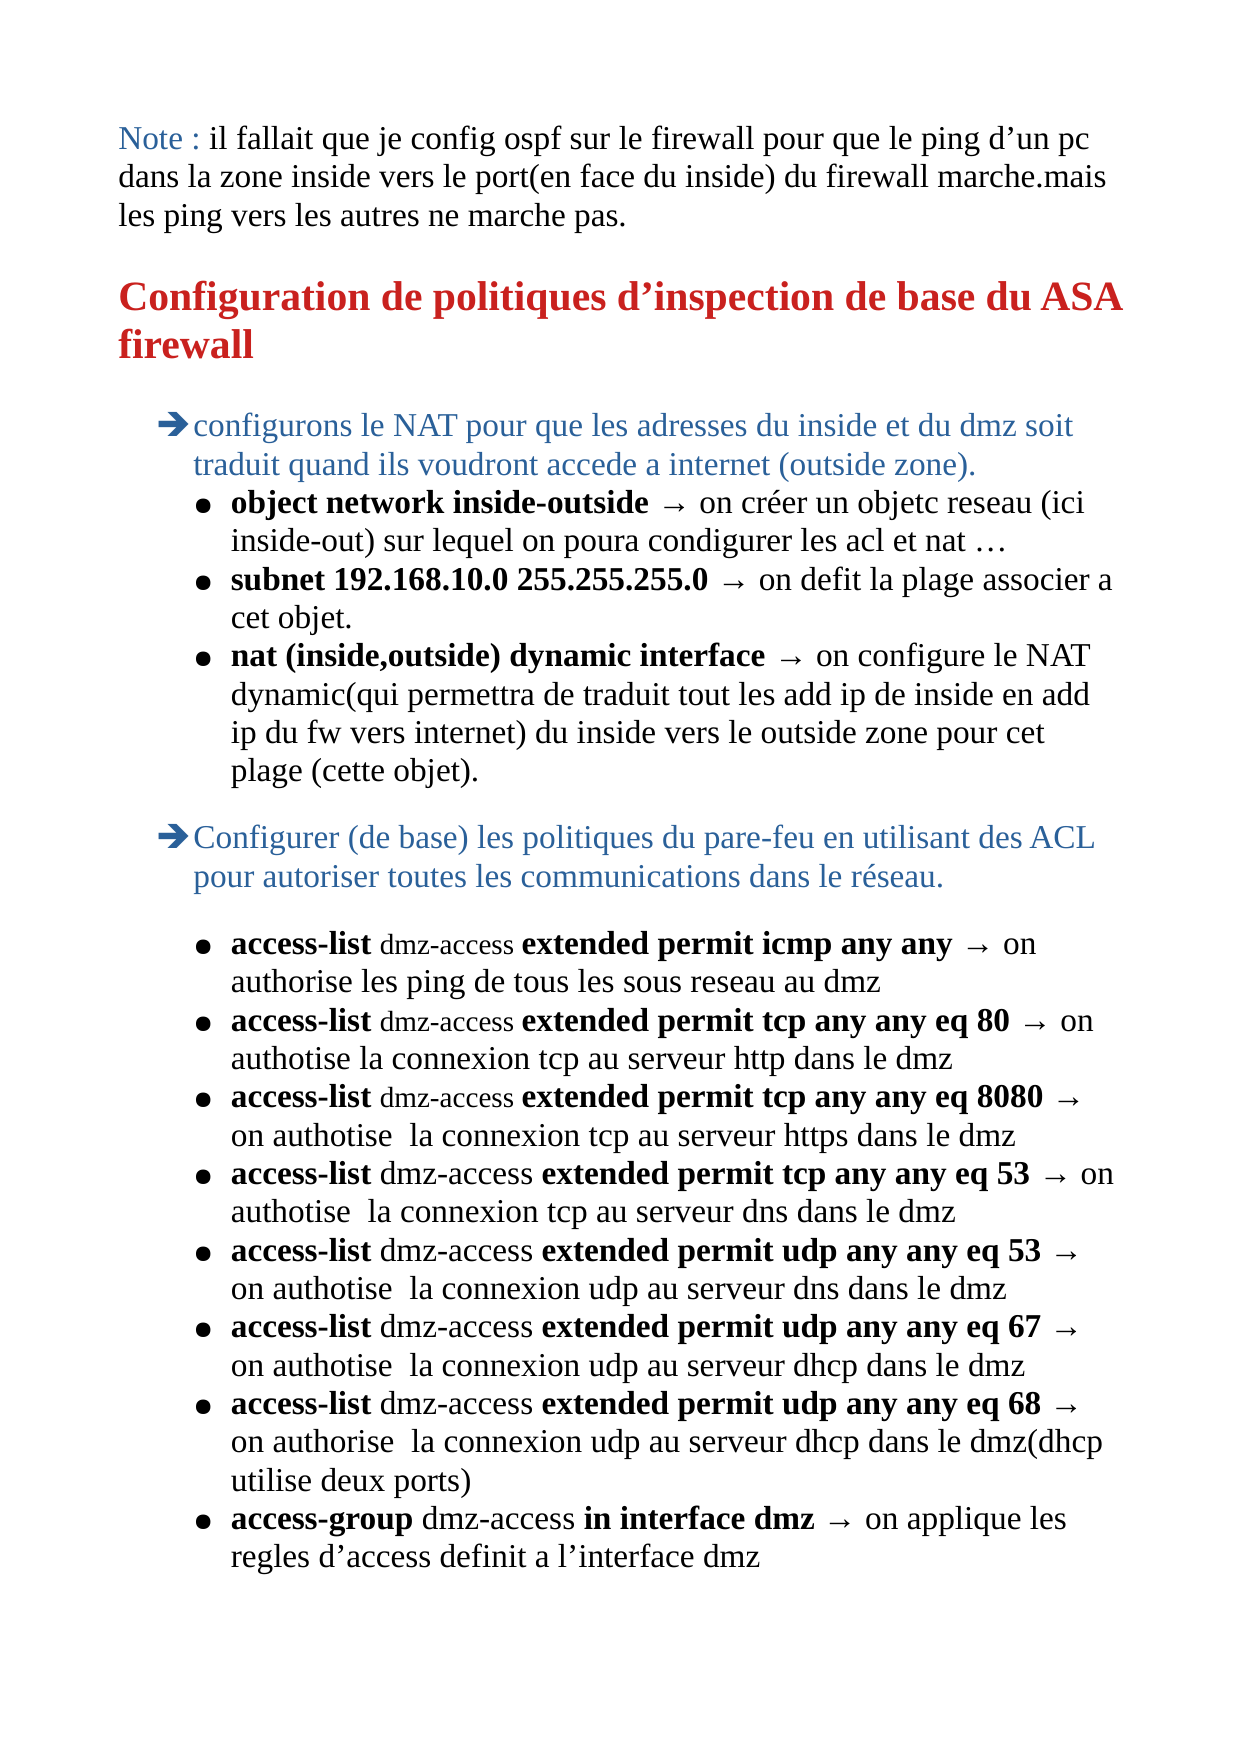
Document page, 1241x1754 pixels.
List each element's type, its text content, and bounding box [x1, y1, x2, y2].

list access-group dmz-access in interface dmz → on applique les regles d’access definit a l’interface dmz [193, 1498, 1122, 1575]
list access-list dmz-access extended permit tcp any any eq 53 → on authotise la connexion tcp au serveur dns dans le dmz [193, 1153, 1122, 1230]
list access-list dmz-access extended permit udp any any eq 53 → on authotise la connexion udp au serveur dns dans le dmz [193, 1230, 1122, 1306]
text Configuration de politiques d’inspection de base du ASA firewall [118, 271, 1122, 367]
list nat (inside,outside) dynamic interface → on configure le NAT dynamic(qui permettra de traduit tout les add ip de inside en add ip du fw vers internet) du inside vers le outside zone pour cet plage (cette objet). [193, 636, 1122, 789]
text Note : il fallait que je config ospf sur le firewall pour que le ping d’un pc dans la zone inside vers le port(en face du inside) du firewall marche.mais les ping vers les autres ne marche pas. [118, 118, 1122, 233]
list object network inside-outside → on créer un objetc reseau (ici inside-out) sur lequel on poura condigurer les acl et nat … [193, 482, 1122, 559]
list access-list dmz-access extended permit icmp any any → on authorise les ping de tous les sous reseau au dmz [193, 923, 1122, 1000]
list configurons le NAT pour que les adresses du inside et du dmz soit traduit quand ils voudront accede a internet (outside zone). [156, 406, 1122, 482]
list access-list dmz-access extended permit tcp any any eq 80 → on authotise la connexion tcp au serveur http dans le dmz [193, 1000, 1122, 1076]
list access-list dmz-access extended permit udp any any eq 67 → on authotise la connexion udp au serveur dhcp dans le dmz [193, 1306, 1122, 1383]
list subnet 192.168.10.0 255.255.255.0 → on defit la plage associer a cet objet. [193, 559, 1122, 636]
list access-list dmz-access extended permit udp any any eq 68 → on authorise la connexion udp au serveur dhcp dans le dmz(dhcp utilise deux ports) [193, 1383, 1122, 1498]
list Configurer (de base) les politiques du pare-feu en utilisant des ACL pour autoriser toutes les communications dans le réseau. [156, 818, 1122, 894]
list access-list dmz-access extended permit tcp any any eq 8080 → on authotise la connexion tcp au serveur https dans le dmz [193, 1076, 1122, 1153]
